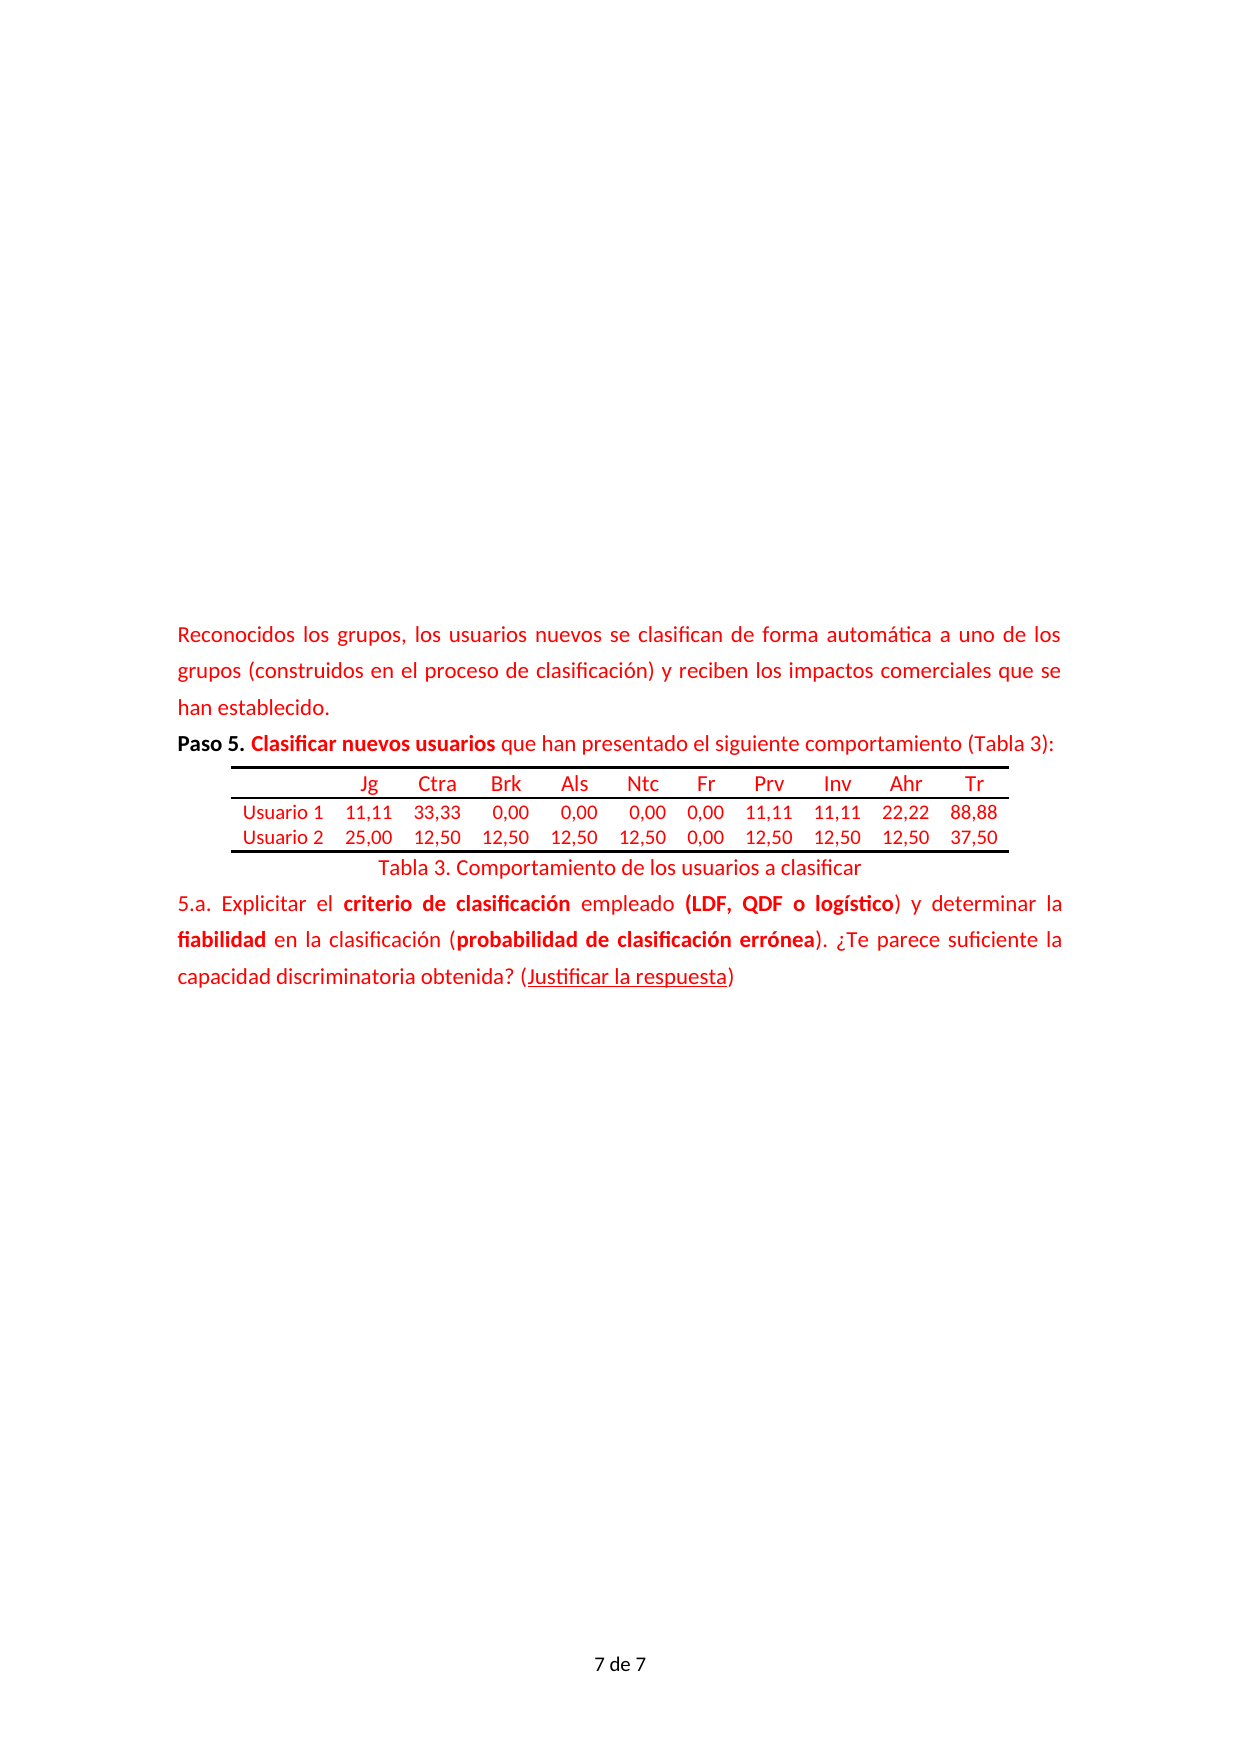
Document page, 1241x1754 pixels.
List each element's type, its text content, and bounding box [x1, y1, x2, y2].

text Reconocidos los grupos, los usuarios nuevos se clasifican de forma automática a uno de los grupos (construidos en el proceso de clasificación) y reciben los impactos comerciales que se han establecido. [177, 620, 1063, 721]
table_cell Usuario 1 [231, 799, 335, 824]
text 5.a. Explicitar el criterio de clasificación empleado (LDF, QDF o logístico) y determinar la fiabilidad en la clasificación (probabilidad de clasificación errónea). ¿Te parece suficiente la capacidad discriminatoria obtenida? (Justificar la respuesta) [177, 889, 1063, 990]
table_header Prv [735, 769, 803, 797]
table_cell 0,00 [540, 799, 609, 824]
table_cell 25,00 [335, 824, 403, 850]
table_cell 12,50 [472, 824, 540, 850]
table_header Ctra [403, 769, 472, 797]
table_cell 11,11 [335, 799, 403, 824]
table_cell 33,33 [403, 799, 472, 824]
table_header [231, 769, 335, 797]
table_cell 12,50 [872, 824, 940, 850]
table_cell 0,00 [677, 824, 735, 850]
table_cell 37,50 [940, 824, 1009, 850]
table_header Jg [335, 769, 403, 797]
list Clasificar nuevos usuarios que han presentado el siguiente comportamiento (Tabla 3): [177, 729, 1063, 757]
table_cell 0,00 [609, 799, 677, 824]
table_cell 12,50 [540, 824, 609, 850]
table_cell 11,11 [735, 799, 803, 824]
table_header Inv [804, 769, 872, 797]
table_cell 11,11 [804, 799, 872, 824]
table_header Brk [472, 769, 540, 797]
table_cell 0,00 [472, 799, 540, 824]
table_cell 12,50 [735, 824, 803, 850]
table_cell 22,22 [872, 799, 940, 824]
table_cell 12,50 [609, 824, 677, 850]
table_cell 88,88 [940, 799, 1009, 824]
table_header Als [540, 769, 609, 797]
table_header Ntc [609, 769, 677, 797]
table_header Fr [677, 769, 735, 797]
table_header Tr [940, 769, 1009, 797]
table_cell 12,50 [403, 824, 472, 850]
table_cell Usuario 2 [231, 824, 335, 850]
table_cell 12,50 [804, 824, 872, 850]
table_header Ahr [872, 769, 940, 797]
text Tabla 3. Comportamiento de los usuarios a clasificar [177, 853, 1063, 881]
table_cell 0,00 [677, 799, 735, 824]
